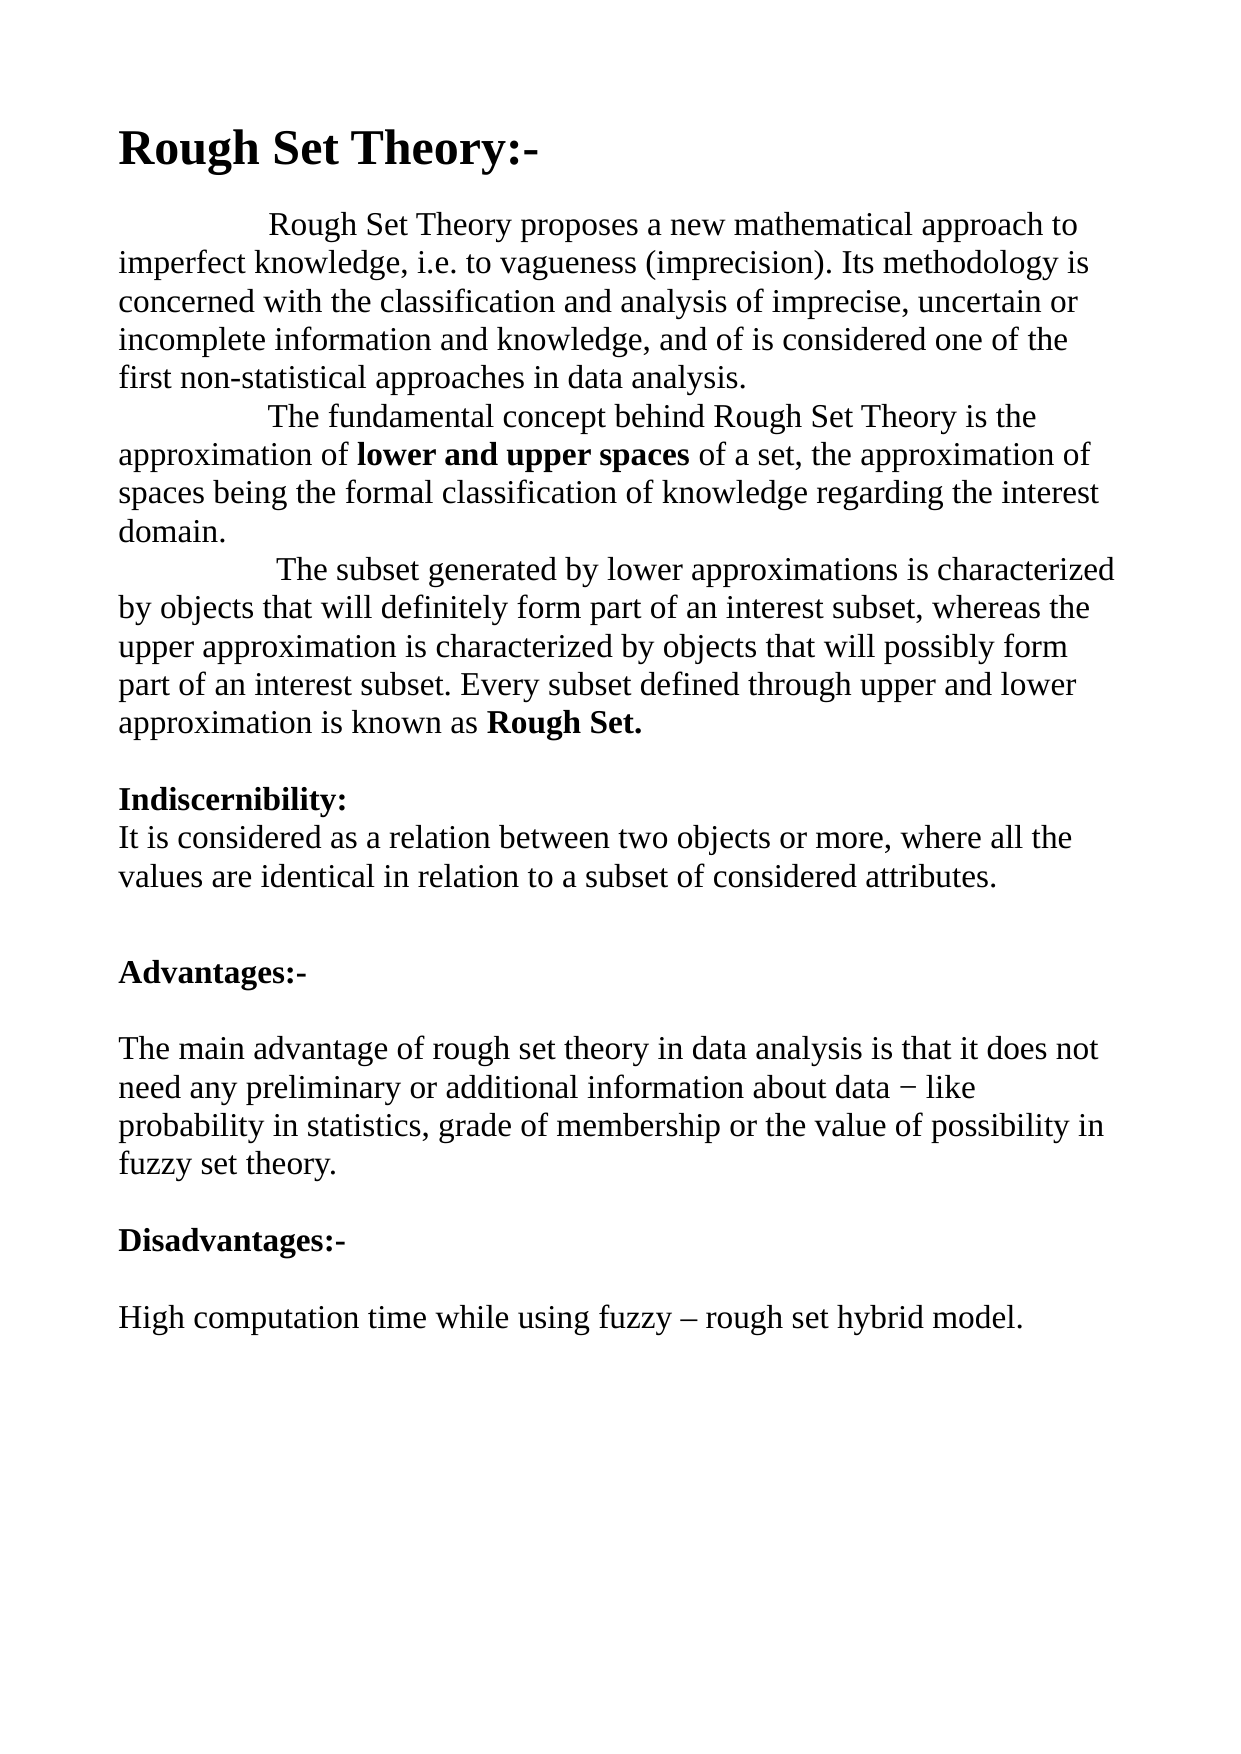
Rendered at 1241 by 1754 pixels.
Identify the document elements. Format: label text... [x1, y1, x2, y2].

text The main advantage of rough set theory in data analysis is that it does not need any preliminary or additional information about data − like probability in statistics, grade of membership or the value of possibility in fuzzy set theory. [118, 1028, 1122, 1182]
text It is considered as a relation between two objects or more, where all the values are identical in relation to a subset of considered attributes. [118, 818, 1122, 894]
text Rough Set Theory proposes a new mathematical approach to imperfect knowledge, i.e. to vagueness (imprecision). Its methodology is concerned with the classification and analysis of imprecise, uncertain or incomplete information and knowledge, and of is considered one of the first non-statistical approaches in data analysis. [118, 204, 1122, 396]
text Disadvantages:- [118, 1220, 1122, 1258]
text Rough Set Theory:- [118, 118, 1122, 176]
text The subset generated by lower approximations is characterized by objects that will definitely form part of an interest subset, whereas the upper approximation is characterized by objects that will possibly form part of an interest subset. Every subset defined through upper and lower approximation is known as Rough Set. [118, 549, 1122, 741]
text Indiscernibility: [118, 779, 1122, 818]
text High computation time while using fuzzy – rough set hybrid model. [118, 1297, 1122, 1335]
text Advantages:- [118, 952, 1122, 990]
text The fundamental concept behind Rough Set Theory is the approximation of lower and upper spaces of a set, the approximation of spaces being the formal classification of knowledge regarding the interest domain. [118, 396, 1122, 549]
